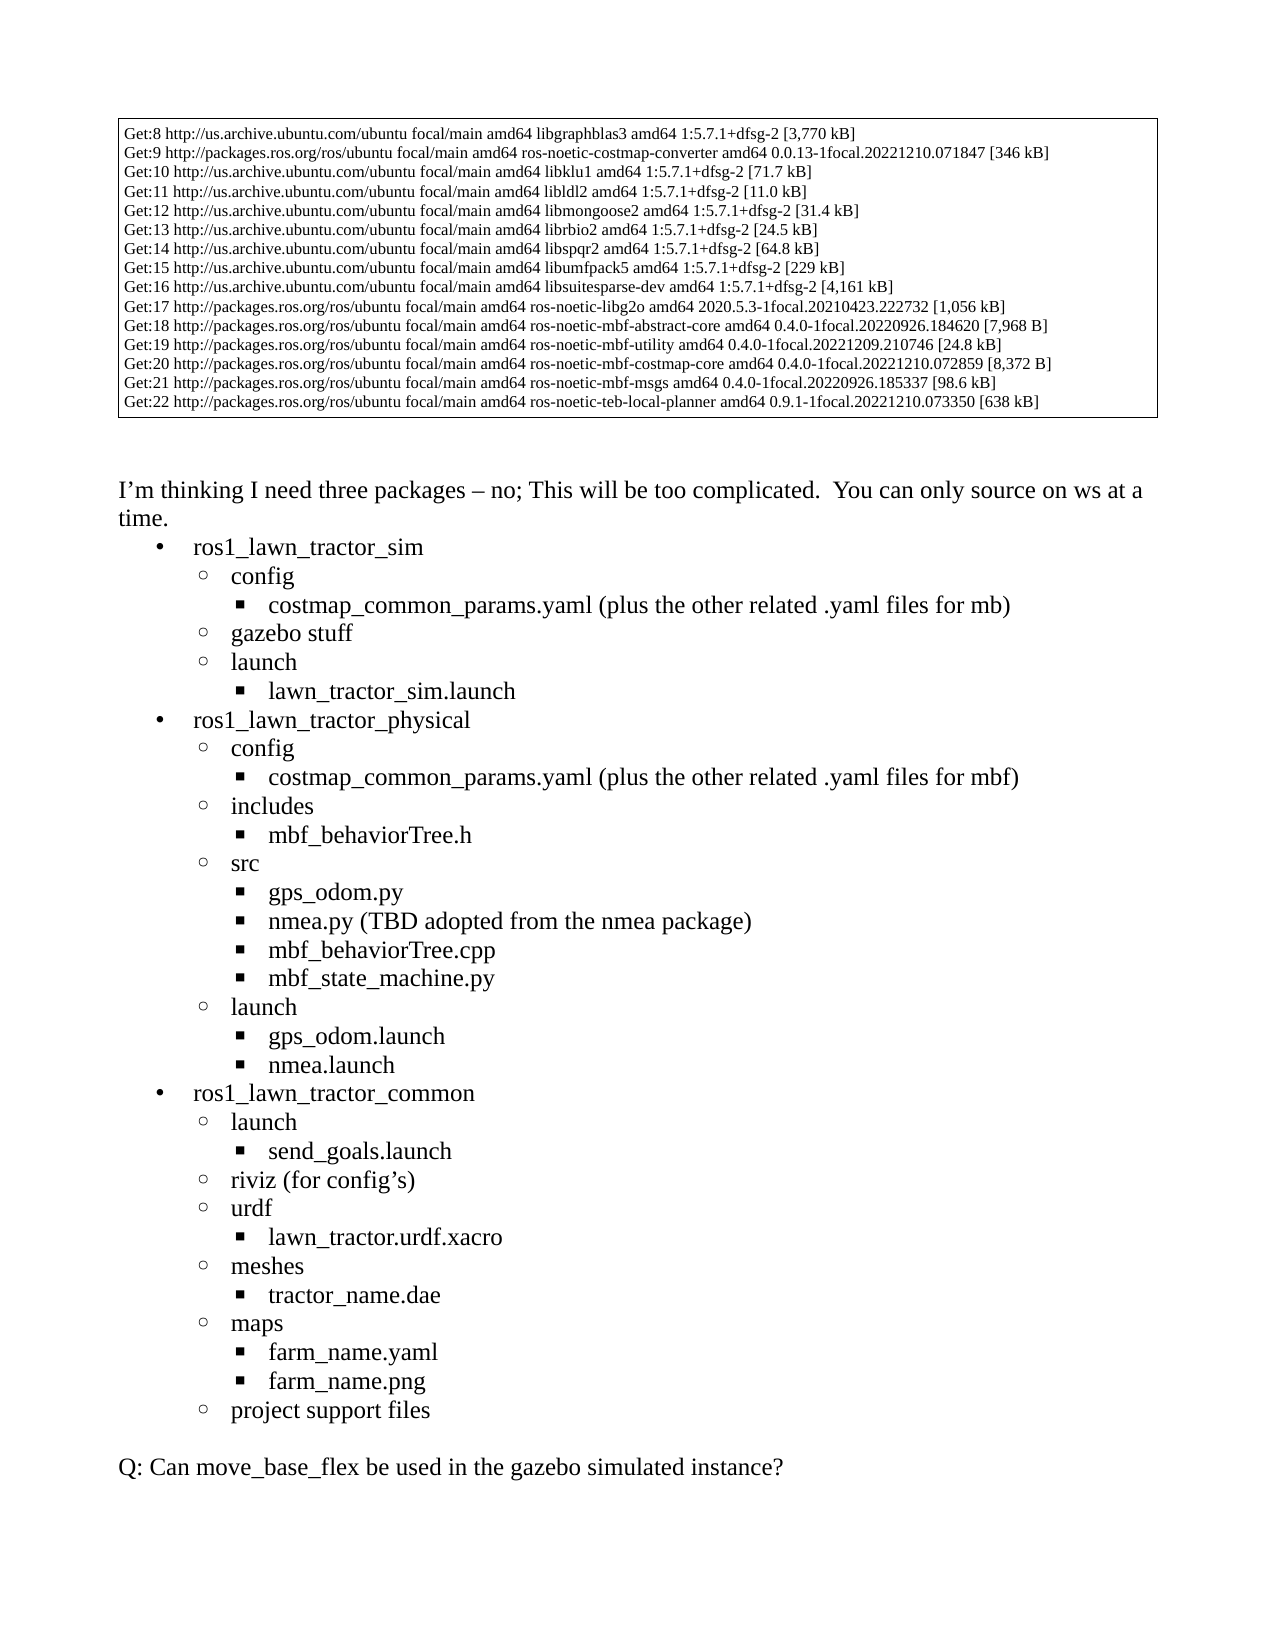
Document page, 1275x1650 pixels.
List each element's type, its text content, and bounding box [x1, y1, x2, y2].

list farm_name.yaml [231, 1337, 1157, 1366]
list mbf_behaviorTree.h [231, 820, 1157, 848]
list nmea.launch [231, 1050, 1157, 1078]
list tractor_name.dae [231, 1280, 1157, 1308]
list riviz (for config’s) [193, 1165, 1157, 1193]
list maps [193, 1308, 1157, 1337]
table_header Get:8 http://us.archive.ubuntu.com/ubuntu focal/main amd64 libgraphblas3 amd64 1:5.7.1+dfsg-2 [3,770 kB] Get:9 http://packages.ros.org/ros/ubuntu focal/main amd64 ros-noetic-costmap-converter amd64 0.0.13-1focal.20221210.071847 [346 kB] Get:10 http://us.archive.ubuntu.com/ubuntu focal/main amd64 libklu1 amd64 1:5.7.1+dfsg-2 [71.7 kB] Get:11 http://us.archive.ubuntu.com/ubuntu focal/main amd64 libldl2 amd64 1:5.7.1+dfsg-2 [11.0 kB] Get:12 http://us.archive.ubuntu.com/ubuntu focal/main amd64 libmongoose2 amd64 1:5.7.1+dfsg-2 [31.4 kB] Get:13 http://us.archive.ubuntu.com/ubuntu focal/main amd64 librbio2 amd64 1:5.7.1+dfsg-2 [24.5 kB] Get:14 http://us.archive.ubuntu.com/ubuntu focal/main amd64 libspqr2 amd64 1:5.7.1+dfsg-2 [64.8 kB] Get:15 http://us.archive.ubuntu.com/ubuntu focal/main amd64 libumfpack5 amd64 1:5.7.1+dfsg-2 [229 kB] Get:16 http://us.archive.ubuntu.com/ubuntu focal/main amd64 libsuitesparse-dev amd64 1:5.7.1+dfsg-2 [4,161 kB] Get:17 http://packages.ros.org/ros/ubuntu focal/main amd64 ros-noetic-libg2o amd64 2020.5.3-1focal.20210423.222732 [1,056 kB] Get:18 http://packages.ros.org/ros/ubuntu focal/main amd64 ros-noetic-mbf-abstract-core amd64 0.4.0-1focal.20220926.184620 [7,968 B] Get:19 http://packages.ros.org/ros/ubuntu focal/main amd64 ros-noetic-mbf-utility amd64 0.4.0-1focal.20221209.210746 [24.8 kB] Get:20 http://packages.ros.org/ros/ubuntu focal/main amd64 ros-noetic-mbf-costmap-core amd64 0.4.0-1focal.20221210.072859 [8,372 B] Get:21 http://packages.ros.org/ros/ubuntu focal/main amd64 ros-noetic-mbf-msgs amd64 0.4.0-1focal.20220926.185337 [98.6 kB] Get:22 http://packages.ros.org/ros/ubuntu focal/main amd64 ros-noetic-teb-local-planner amd64 0.9.1-1focal.20221210.073350 [638 kB] [119, 119, 1157, 417]
list ros1_lawn_tractor_sim [156, 532, 1157, 561]
list lawn_tractor_sim.launch [231, 676, 1157, 705]
list ros1_lawn_tractor_common [156, 1078, 1157, 1107]
list includes [193, 791, 1157, 820]
list mbf_behaviorTree.cpp [231, 935, 1157, 963]
list gps_odom.launch [231, 1021, 1157, 1050]
list nmea.py (TBD adopted from the nmea package) [231, 906, 1157, 935]
list launch [193, 647, 1157, 676]
list lawn_tractor.urdf.xacro [231, 1222, 1157, 1251]
list ros1_lawn_tractor_physical [156, 705, 1157, 733]
text I’m thinking I need three packages – no; This will be too complicated. You can only source on ws at a time. [118, 475, 1157, 532]
list send_goals.launch [231, 1136, 1157, 1165]
list config [193, 733, 1157, 762]
list src [193, 848, 1157, 877]
list launch [193, 1107, 1157, 1136]
list mbf_state_machine.py [231, 963, 1157, 992]
list costmap_common_params.yaml (plus the other related .yaml files for mbf) [231, 762, 1157, 791]
list costmap_common_params.yaml (plus the other related .yaml files for mb) [231, 590, 1157, 618]
list gps_odom.py [231, 877, 1157, 906]
list config [193, 561, 1157, 590]
list project support files [193, 1395, 1157, 1423]
list gazebo stuff [193, 618, 1157, 647]
list farm_name.png [231, 1366, 1157, 1395]
list urdf [193, 1193, 1157, 1222]
list launch [193, 992, 1157, 1021]
text Q: Can move_base_flex be used in the gazebo simulated instance? [118, 1452, 1157, 1481]
list meshes [193, 1251, 1157, 1280]
